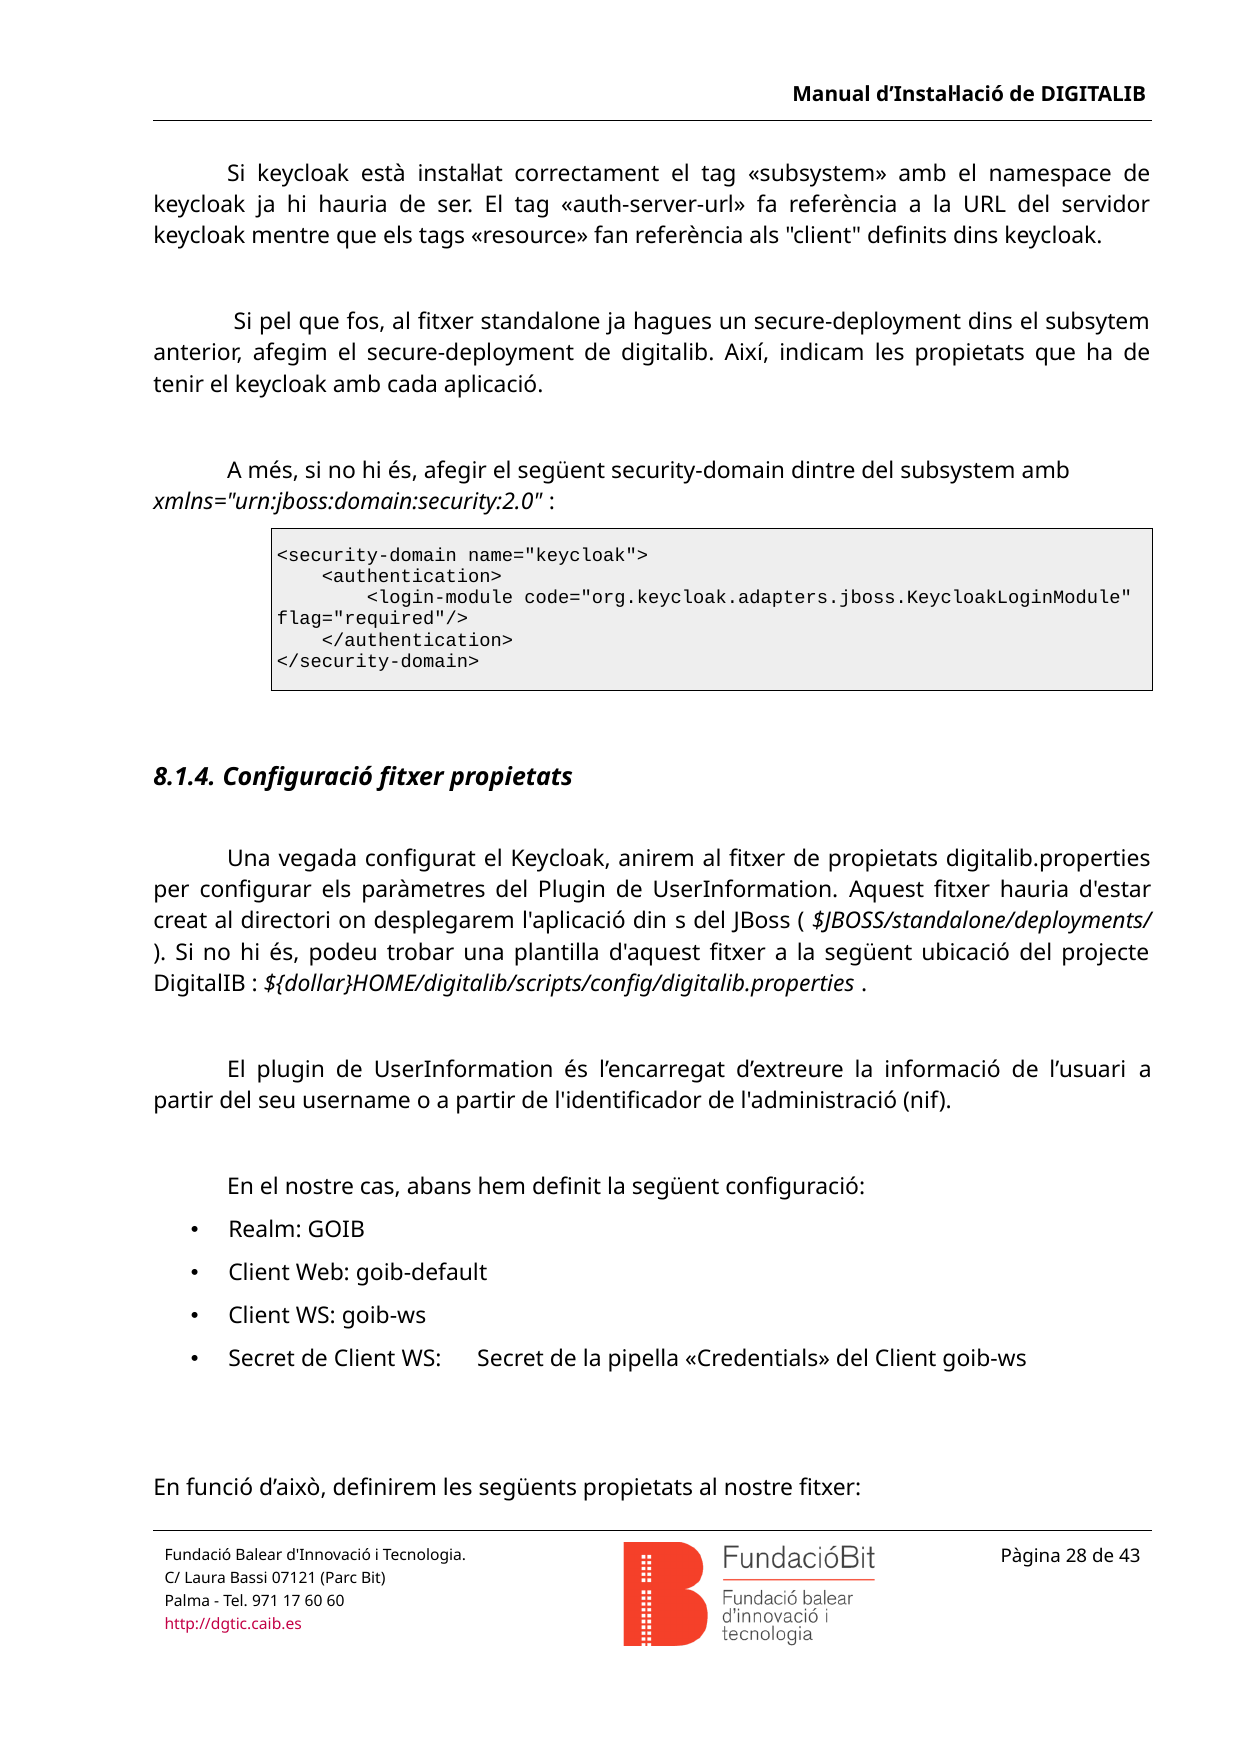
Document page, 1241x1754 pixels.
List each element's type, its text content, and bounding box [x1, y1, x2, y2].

list Secret de Client WS: Secret de la pipella «Credentials» del Client goib-ws [191, 1342, 1152, 1373]
picture [623, 1542, 875, 1646]
table_header <security-domain name="keycloak"> <authentication> <login-module code="org.keycloak.adapters.jboss.KeycloakLoginModule" flag="required"/> </authentication> </security-domain> [272, 529, 1152, 690]
list Client WS: goib-ws [191, 1299, 1152, 1331]
text En funció d’això, definirem les següents propietats al nostre fitxer: [153, 1471, 1152, 1503]
list Realm: GOIB [191, 1213, 1152, 1244]
text A més, si no hi és, afegir el següent security-domain dintre del subsystem amb xmlns="urn:jboss:domain:security:2.0" : [153, 453, 1152, 516]
subtitle Configuració fitxer propietats [153, 758, 1152, 793]
text En el nostre cas, abans hem definit la següent configuració: [153, 1170, 1152, 1201]
text Una vegada configurat el Keycloak, anirem al fitxer de propietats digitalib.properties per configurar els paràmetres del Plugin de UserInformation. Aquest fitxer hauria d'estar creat al directori on desplegarem l'aplicació din s del JBoss ( $JBOSS/standalone/deployments/ ). Si no hi és, podeu trobar una plantilla d'aquest fitxer a la següent ubicació del projecte DigitalIB : ${dollar}HOME/digitalib/scripts/config/digitalib.properties . [153, 842, 1152, 998]
text El plugin de UserInformation és l’encarregat d’extreure la informació de l’usuari a partir del seu username o a partir de l'identificador de l'administració (nif). [153, 1053, 1152, 1115]
text Si keycloak està instal·lat correctament el tag «subsystem» amb el namespace de keycloak ja hi hauria de ser. El tag «auth-server-url» fa referència a la URL del servidor keycloak mentre que els tags «resource» fan referència als "client" definits dins keycloak. [153, 156, 1152, 250]
list Client Web: goib-default [191, 1256, 1152, 1287]
text Si pel que fos, al fitxer standalone ja hagues un secure-deployment dins el subsytem anterior, afegim el secure-deployment de digitalib. Així, indicam les propietats que ha de tenir el keycloak amb cada aplicació. [153, 305, 1152, 399]
